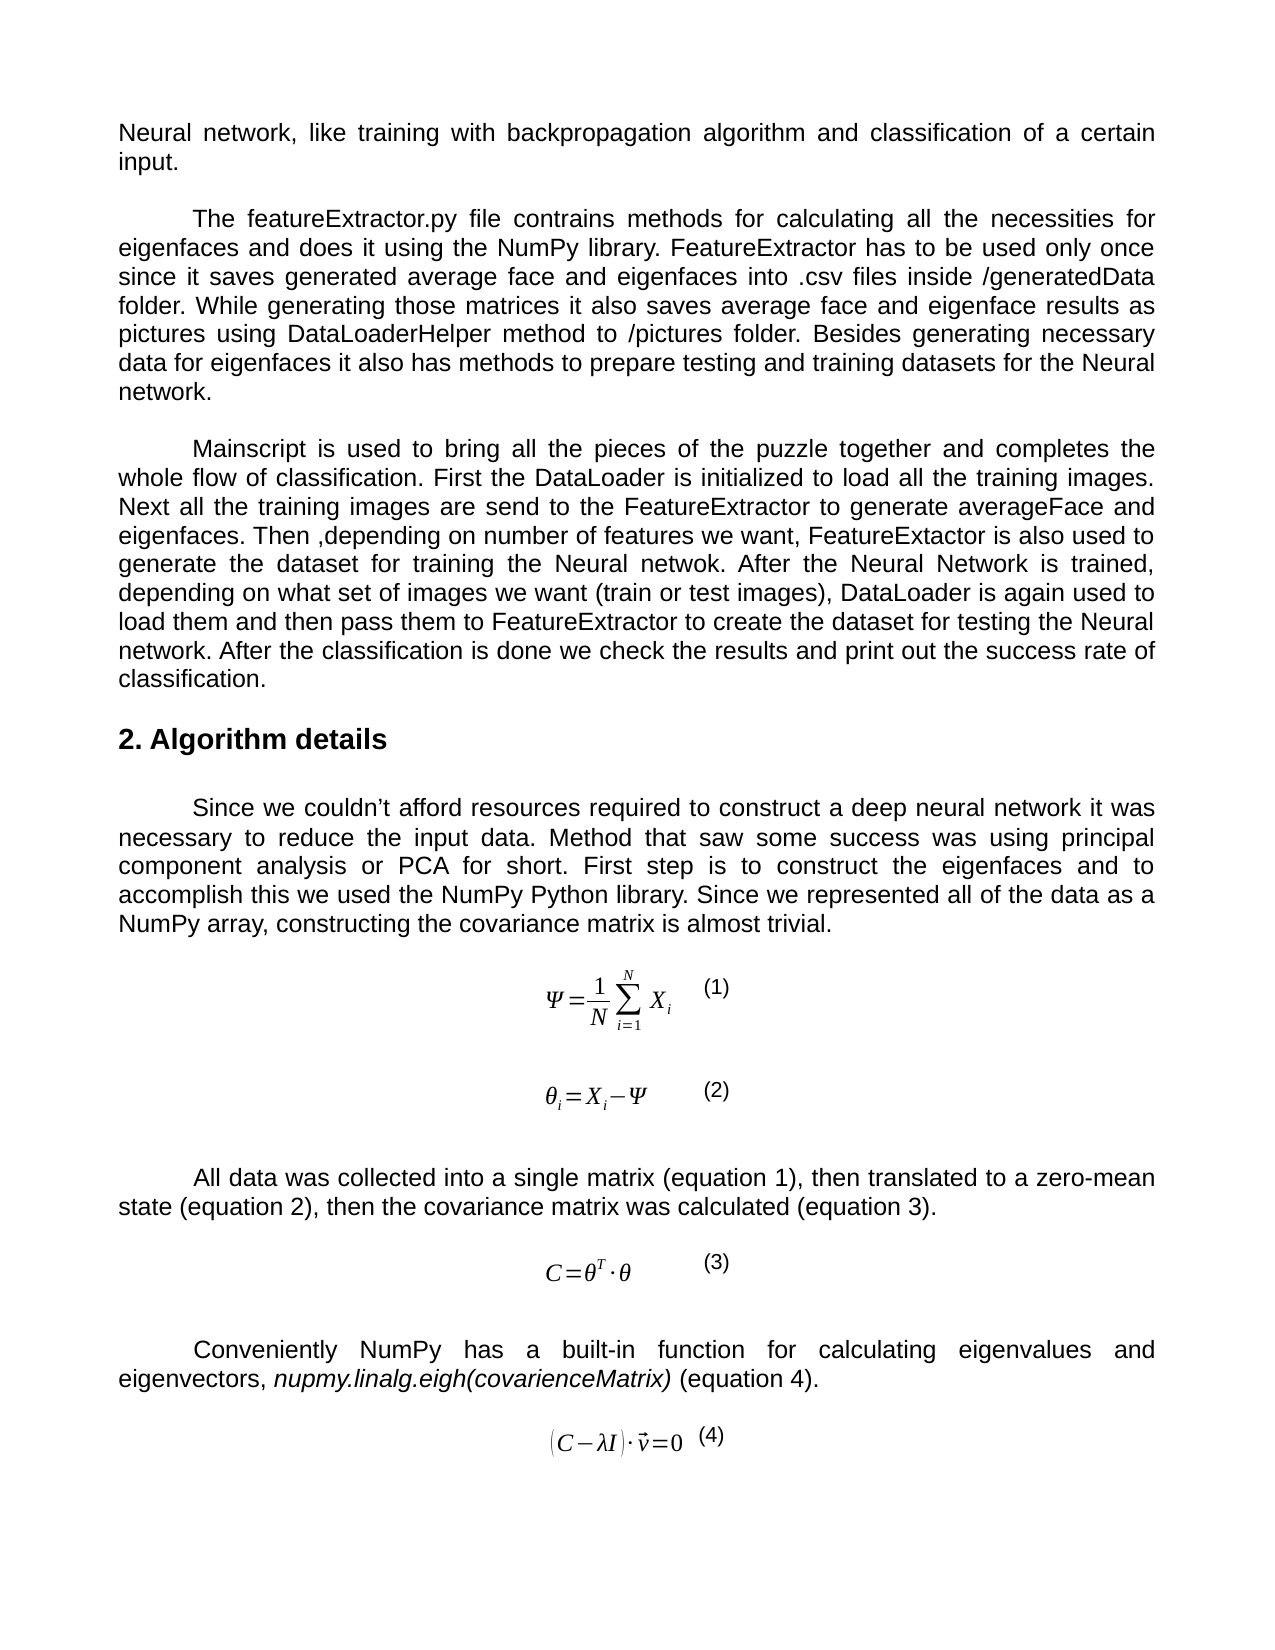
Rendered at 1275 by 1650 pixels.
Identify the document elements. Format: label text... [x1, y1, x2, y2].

text (2) [118, 1077, 1157, 1120]
text 2. Algorithm details [118, 722, 1157, 755]
text Neural network, like training with backpropagation algorithm and classification of a certain input. [118, 118, 1157, 176]
text Since we couldn’t afford resources required to construct a deep neural network it was necessary to reduce the input data. Method that saw some success was using principal component analysis or PCA for short. First step is to construct the eigenfaces and to accomplish this we used the NumPy Python library. Since we represented all of the data as a NumPy array, constructing the covariance matrix is almost trivial. [118, 789, 1157, 937]
text (1) [118, 966, 1157, 1033]
text All data was collected into a single matrix (equation 1), then translated to a zero-mean state (equation 2), then the covariance matrix was calculated (equation 3). [118, 1163, 1157, 1220]
text (3) [118, 1249, 1157, 1292]
text Mainscript is used to bring all the pieces of the puzzle together and completes the whole flow of classification. First the DataLoader is initialized to load all the training images. Next all the training images are send to the FeatureExtractor to generate averageFace and eigenfaces. Then ,depending on number of features we want, FeatureExtactor is also used to generate the dataset for training the Neural netwok. After the Neural Network is trained, depending on what set of images we want (train or test images), DataLoader is again used to load them and then pass them to FeatureExtractor to create the dataset for testing the Neural network. After the classification is done we check the results and print out the success rate of classification. [118, 434, 1157, 693]
text Conveniently NumPy has a built-in function for calculating eigenvalues and eigenvectors, nupmy.linalg.eigh(covarienceMatrix) (equation 4). [118, 1335, 1157, 1393]
text (4) [118, 1422, 1157, 1465]
text The featureExtractor.py file contrains methods for calculating all the necessities for eigenfaces and does it using the NumPy library. FeatureExtractor has to be used only once since it saves generated average face and eigenfaces into .csv files inside /generatedData folder. While generating those matrices it also saves average face and eigenface results as pictures using DataLoaderHelper method to /pictures folder. Besides generating necessary data for eigenfaces it also has methods to prepare testing and training datasets for the Neural network. [118, 204, 1157, 406]
